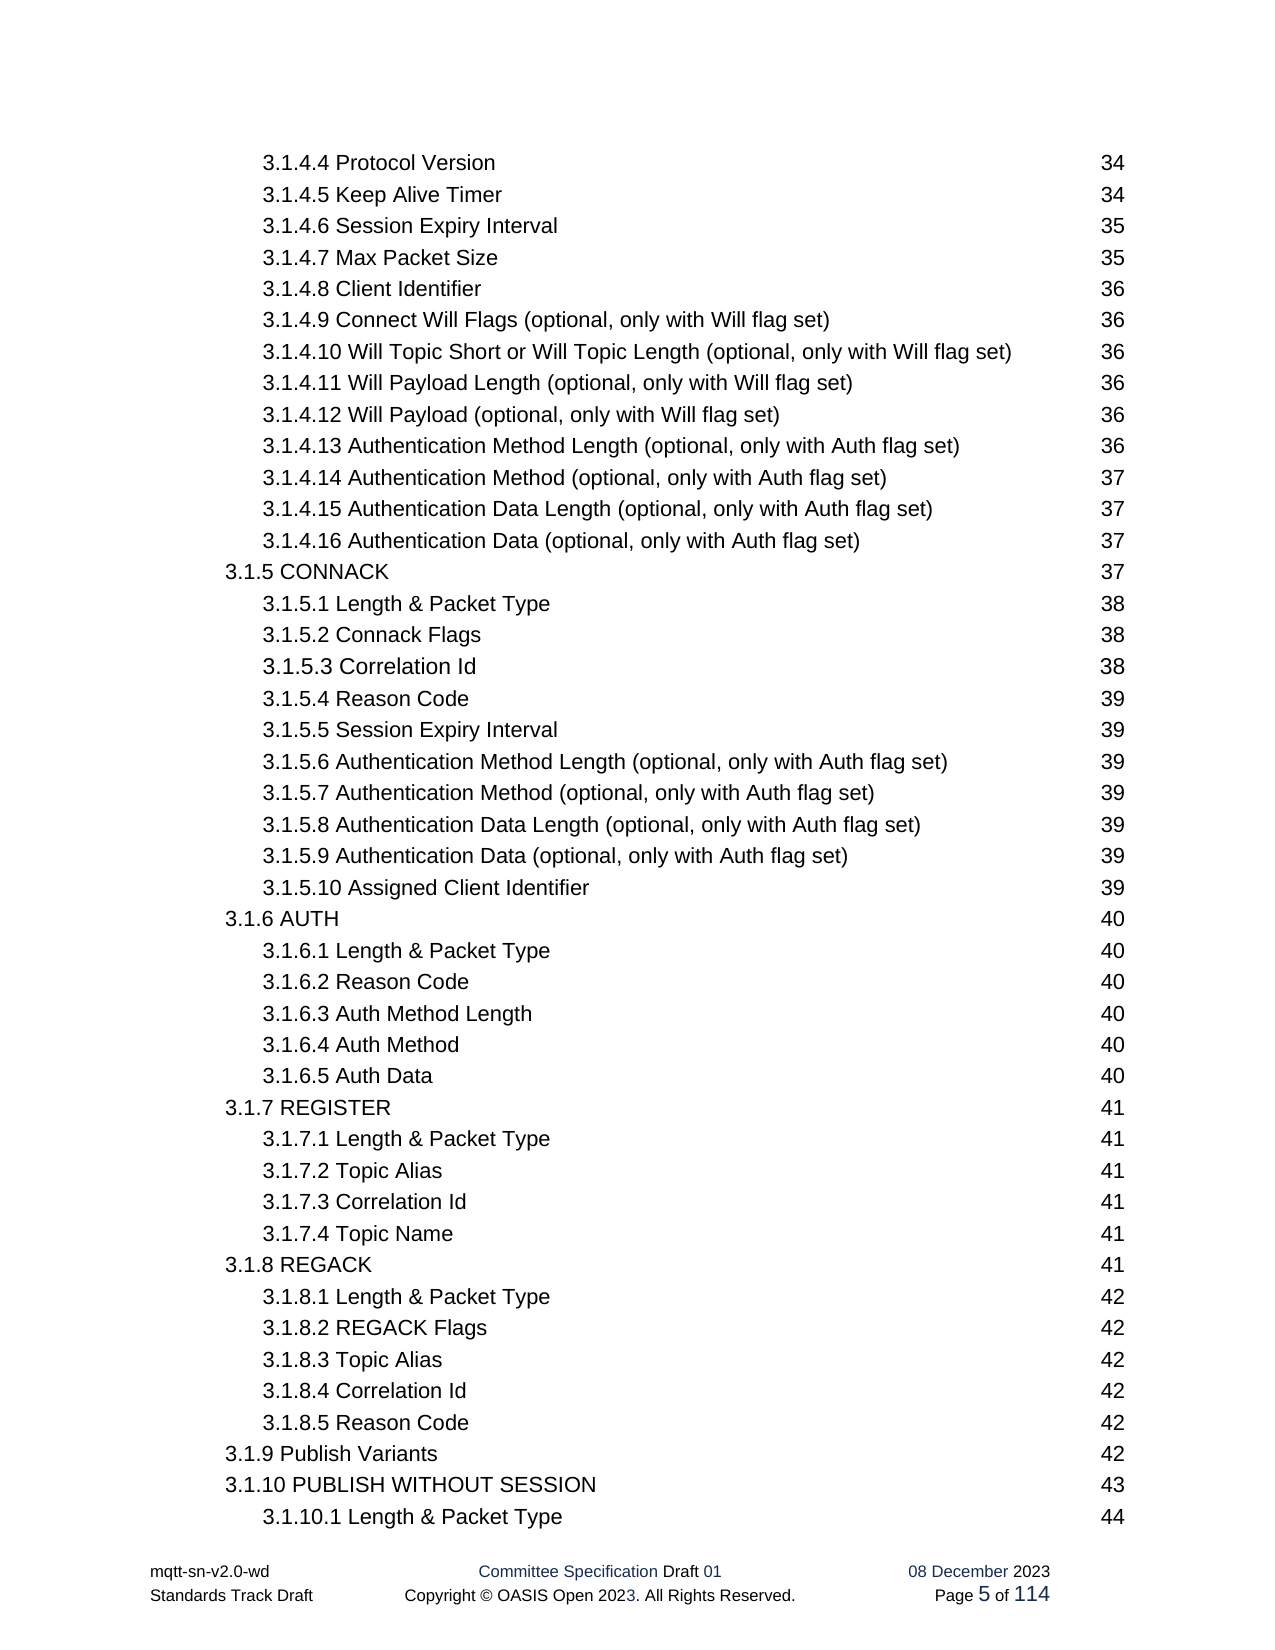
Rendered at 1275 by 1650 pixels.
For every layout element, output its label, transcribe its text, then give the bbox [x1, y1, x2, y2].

text 3.1.5.10 Assigned Client Identifier 39 [262, 875, 1125, 900]
text 3.1.10 PUBLISH WITHOUT SESSION 43 [225, 1472, 1125, 1498]
text 3.1.8 REGACK 41 [225, 1252, 1125, 1277]
text 3.1.4.7 Max Packet Size 35 [262, 244, 1125, 269]
text 3.1.4.8 Client Identifier 36 [262, 276, 1125, 301]
text 3.1.8.3 Topic Alias 42 [262, 1347, 1125, 1372]
text 3.1.7.1 Length & Packet Type 41 [262, 1126, 1125, 1152]
text 3.1.7.4 Topic Name 41 [262, 1221, 1125, 1246]
text 3.1.5.5 Session Expiry Interval 39 [262, 717, 1125, 743]
text 3.1.6.2 Reason Code 40 [262, 969, 1125, 994]
text 3.1.6.4 Auth Method 40 [262, 1032, 1125, 1057]
text 3.1.6.1 Length & Packet Type 40 [262, 938, 1125, 963]
text 3.1.5.7 Authentication Method (optional, only with Auth flag set) 39 [262, 780, 1125, 806]
text 3.1.4.16 Authentication Data (optional, only with Auth flag set) 37 [262, 527, 1125, 553]
text 3.1.10.1 Length & Packet Type 44 [262, 1504, 1125, 1529]
text 3.1.4.6 Session Expiry Interval 35 [262, 213, 1125, 238]
text 3.1.8.2 REGACK Flags 42 [262, 1315, 1125, 1340]
text 3.1.8.5 Reason Code 42 [262, 1409, 1125, 1435]
text 3.1.5.4 Reason Code 39 [262, 686, 1125, 711]
text 3.1.4.13 Authentication Method Length (optional, only with Auth flag set) 36 [262, 433, 1125, 458]
text 3.1.4.12 Will Payload (optional, only with Will flag set) 36 [262, 402, 1125, 427]
text 3.1.5.1 Length & Packet Type 38 [262, 590, 1125, 616]
text 3.1.6.5 Auth Data 40 [262, 1063, 1125, 1089]
text 3.1.4.14 Authentication Method (optional, only with Auth flag set) 37 [262, 464, 1125, 490]
text 3.1.7.3 Correlation Id 41 [262, 1189, 1125, 1214]
text 3.1.4.15 Authentication Data Length (optional, only with Auth flag set) 37 [262, 496, 1125, 521]
text 3.1.4.5 Keep Alive Timer 34 [262, 181, 1125, 207]
text 3.1.7.2 Topic Alias 41 [262, 1158, 1125, 1183]
text 3.1.5.3 Correlation Id 38 [262, 653, 1125, 680]
text 3.1.8.1 Length & Packet Type 42 [262, 1284, 1125, 1309]
text 3.1.7 REGISTER 41 [225, 1095, 1125, 1120]
text 3.1.5.2 Connack Flags 38 [262, 622, 1125, 647]
text 3.1.4.11 Will Payload Length (optional, only with Will flag set) 36 [262, 370, 1125, 395]
text 3.1.5.8 Authentication Data Length (optional, only with Auth flag set) 39 [262, 812, 1125, 837]
text 3.1.4.10 Will Topic Short or Will Topic Length (optional, only with Will flag set) 36 [262, 339, 1125, 364]
text 3.1.6.3 Auth Method Length 40 [262, 1001, 1125, 1026]
text 3.1.8.4 Correlation Id 42 [262, 1378, 1125, 1403]
text 3.1.5 CONNACK 37 [225, 559, 1125, 584]
text 3.1.5.6 Authentication Method Length (optional, only with Auth flag set) 39 [262, 749, 1125, 774]
text 3.1.4.9 Connect Will Flags (optional, only with Will flag set) 36 [262, 307, 1125, 332]
text 3.1.6 AUTH 40 [225, 906, 1125, 931]
text 3.1.5.9 Authentication Data (optional, only with Auth flag set) 39 [262, 843, 1125, 868]
text 3.1.4.4 Protocol Version 34 [262, 150, 1125, 175]
text 3.1.9 Publish Variants 42 [225, 1441, 1125, 1466]
